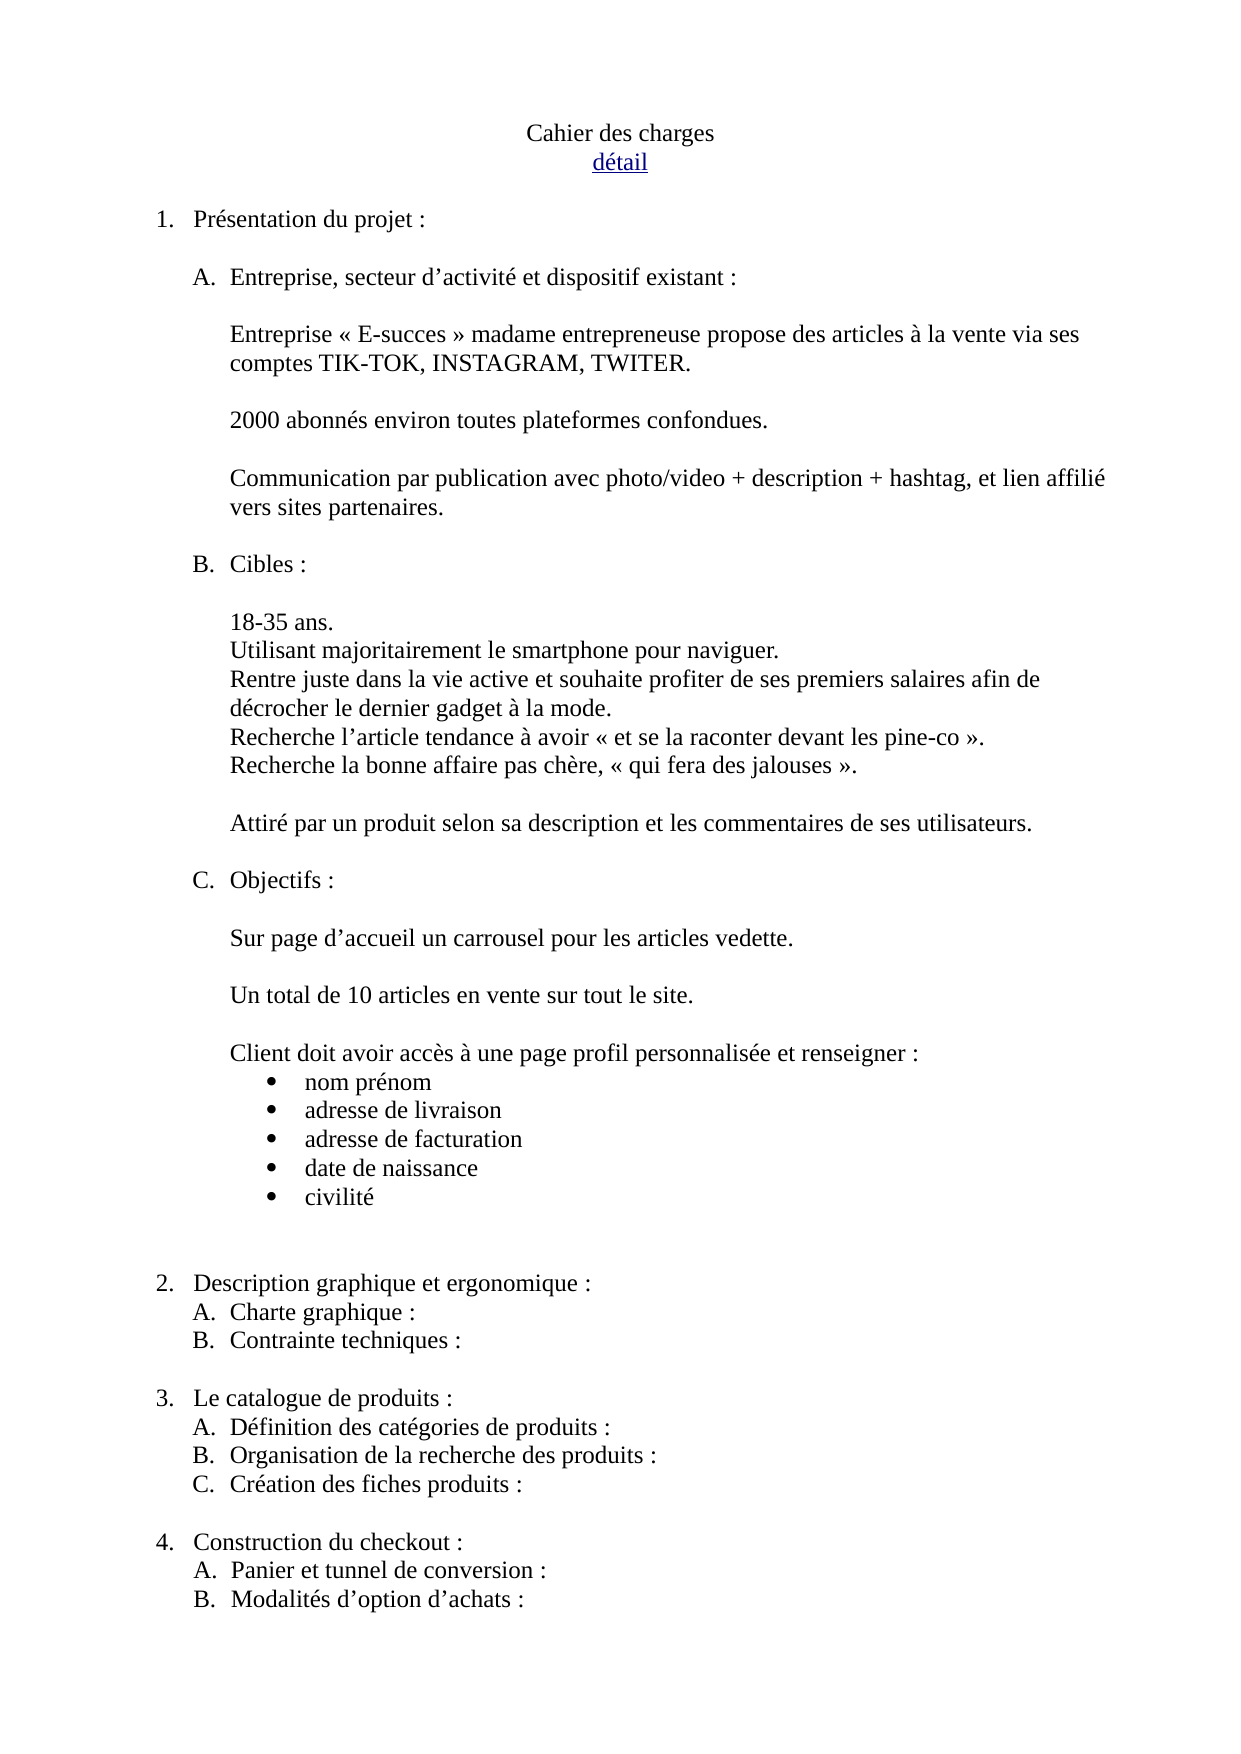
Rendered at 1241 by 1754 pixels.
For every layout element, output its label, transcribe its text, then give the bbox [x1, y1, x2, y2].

list Cibles : [192, 549, 1122, 578]
list Création des fiches produits : [192, 1469, 1122, 1498]
text Recherche l’article tendance à avoir « et se la raconter devant les pine-co ». [229, 722, 1122, 751]
list Construction du checkout : [156, 1527, 1122, 1556]
text Communication par publication avec photo/video + description + hashtag, et lien affilié vers sites partenaires. [229, 463, 1122, 521]
text détail [118, 147, 1122, 176]
list Présentation du projet : [156, 204, 1122, 233]
list Organisation de la recherche des produits : [192, 1441, 1122, 1469]
list Charte graphique : [192, 1297, 1122, 1326]
text Recherche la bonne affaire pas chère, « qui fera des jalouses ». [229, 751, 1122, 779]
list date de naissance [267, 1153, 1122, 1182]
text Utilisant majoritairement le smartphone pour naviguer. [229, 636, 1122, 664]
text Cahier des charges [118, 118, 1122, 147]
list Le catalogue de produits : [156, 1383, 1122, 1412]
text 2000 abonnés environ toutes plateformes confondues. [229, 406, 1122, 434]
list adresse de livraison [267, 1096, 1122, 1124]
text 18-35 ans. [229, 607, 1122, 636]
list Entreprise, secteur d’activité et dispositif existant : [192, 262, 1122, 291]
list Modalités d’option d’achats : [193, 1584, 1122, 1613]
list nom prénom [267, 1067, 1122, 1096]
list Définition des catégories de produits : [192, 1412, 1122, 1441]
list Contrainte techniques : [192, 1326, 1122, 1354]
text Sur page d’accueil un carrousel pour les articles vedette. [229, 923, 1122, 952]
list Objectifs : [192, 866, 1122, 894]
list Description graphique et ergonomique : [156, 1268, 1122, 1297]
text Attiré par un produit selon sa description et les commentaires de ses utilisateurs. [229, 808, 1122, 837]
text Un total de 10 articles en vente sur tout le site. [229, 981, 1122, 1009]
list civilité [267, 1182, 1122, 1211]
text Rentre juste dans la vie active et souhaite profiter de ses premiers salaires afin de décrocher le dernier gadget à la mode. [229, 664, 1122, 722]
list Panier et tunnel de conversion : [193, 1556, 1122, 1584]
list adresse de facturation [267, 1124, 1122, 1153]
text Entreprise « E-succes » madame entrepreneuse propose des articles à la vente via ses comptes TIK-TOK, INSTAGRAM, TWITER. [229, 319, 1122, 377]
text Client doit avoir accès à une page profil personnalisée et renseigner : [229, 1038, 1122, 1067]
